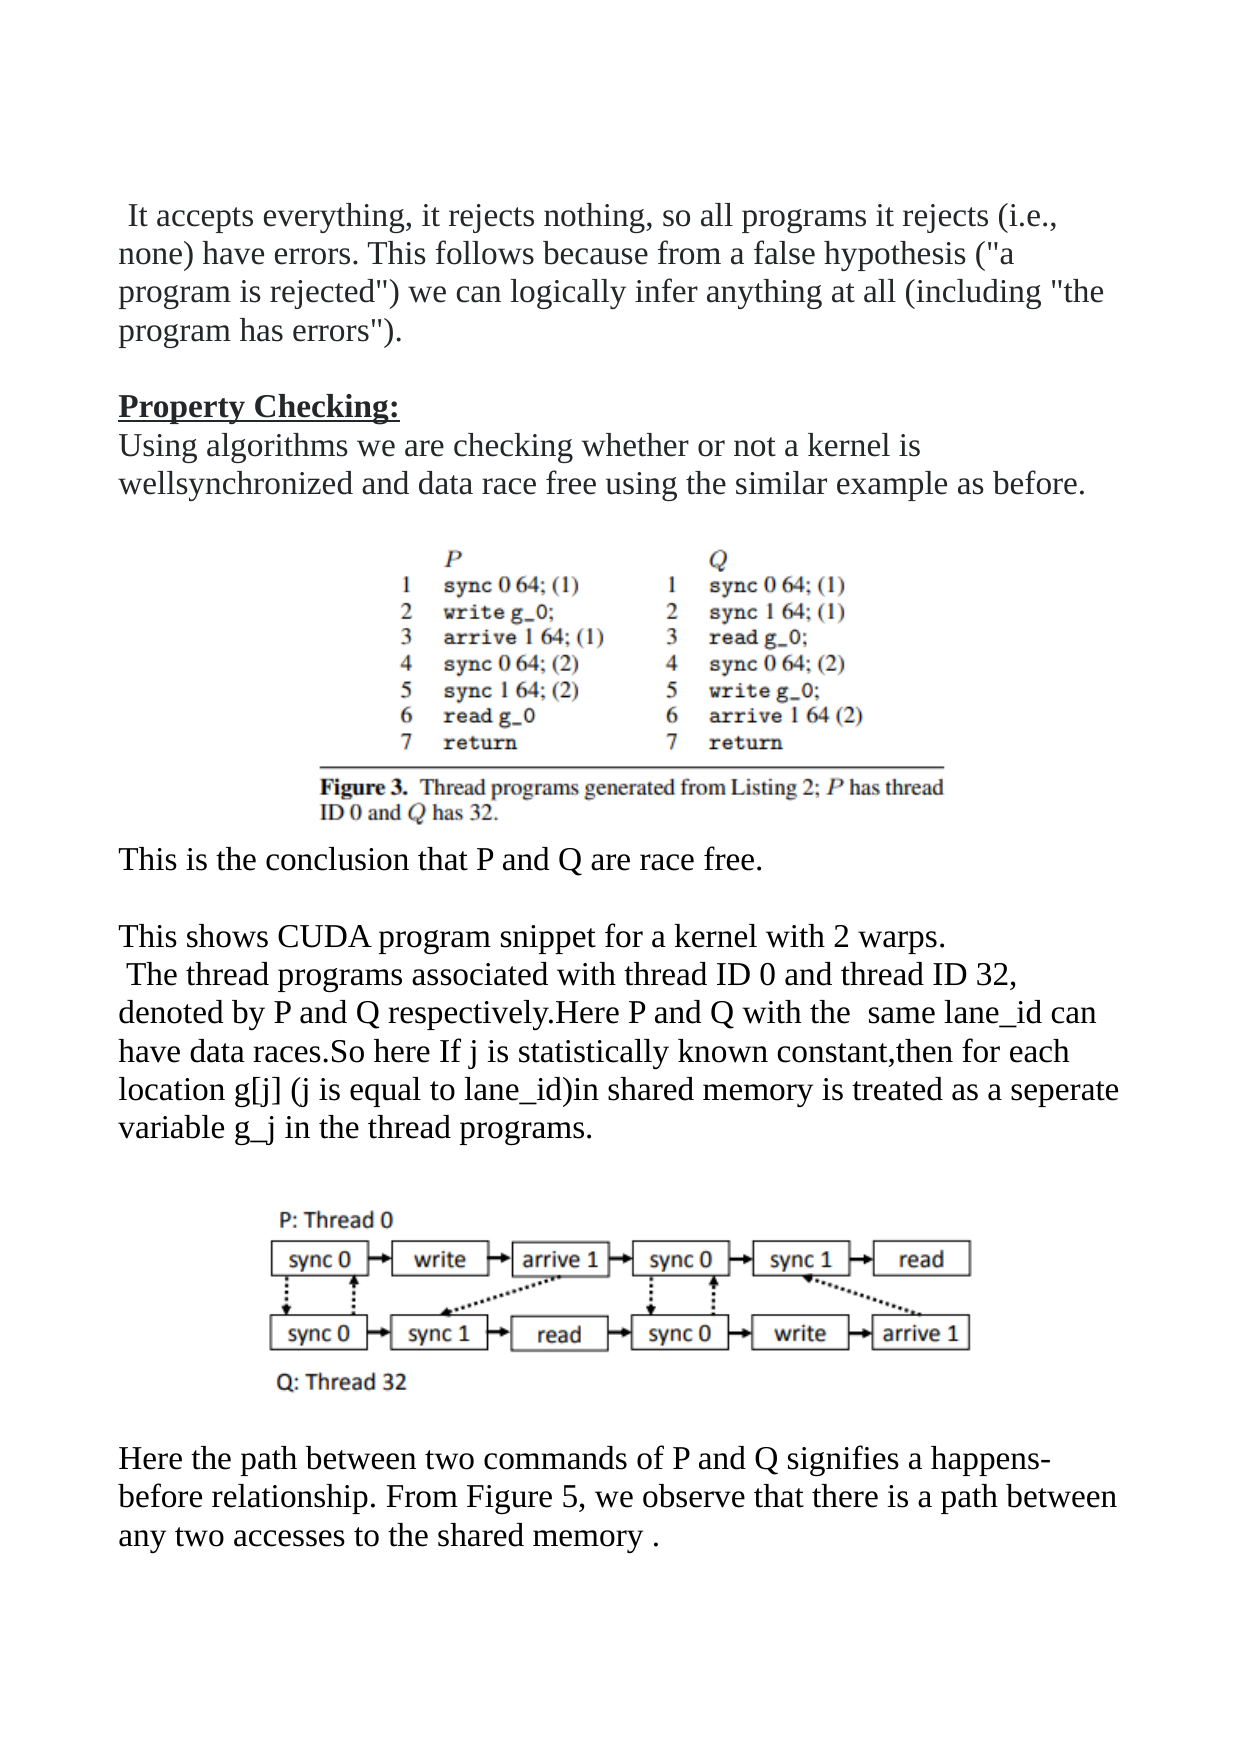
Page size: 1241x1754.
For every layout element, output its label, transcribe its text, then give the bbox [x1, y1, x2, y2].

text Here the path between two commands of P and Q signifies a happens-before relationship. From Figure 5, we observe that there is a path between any two accesses to the shared memory . [118, 1438, 1122, 1553]
picture [229, 1184, 1011, 1401]
text The thread programs associated with thread ID 0 and thread ID 32, denoted by P and Q respectively.Here P and Q with the same lane_id can have data races.So here If j is statistically known constant,then for each location g[j] (j is equal to lane_id)in shared memory is treated as a seperate variable g_j in the thread programs. [118, 954, 1122, 1146]
text It accepts everything, it rejects nothing, so all programs it rejects (i.e., none) have errors. This follows because from a false hypothesis ("a program is rejected") we can logically infer anything at all (including "the program has errors"). [118, 195, 1122, 348]
text This shows CUDA program snippet for a kernel with 2 warps. [118, 916, 1122, 954]
text Using algorithms we are checking whether or not a kernel is wellsynchronized and data race free using the similar example as before. [118, 425, 1122, 502]
text Property Checking: [118, 387, 1122, 425]
text This is the conclusion that P and Q are race free. [118, 839, 1122, 878]
picture [284, 540, 957, 828]
